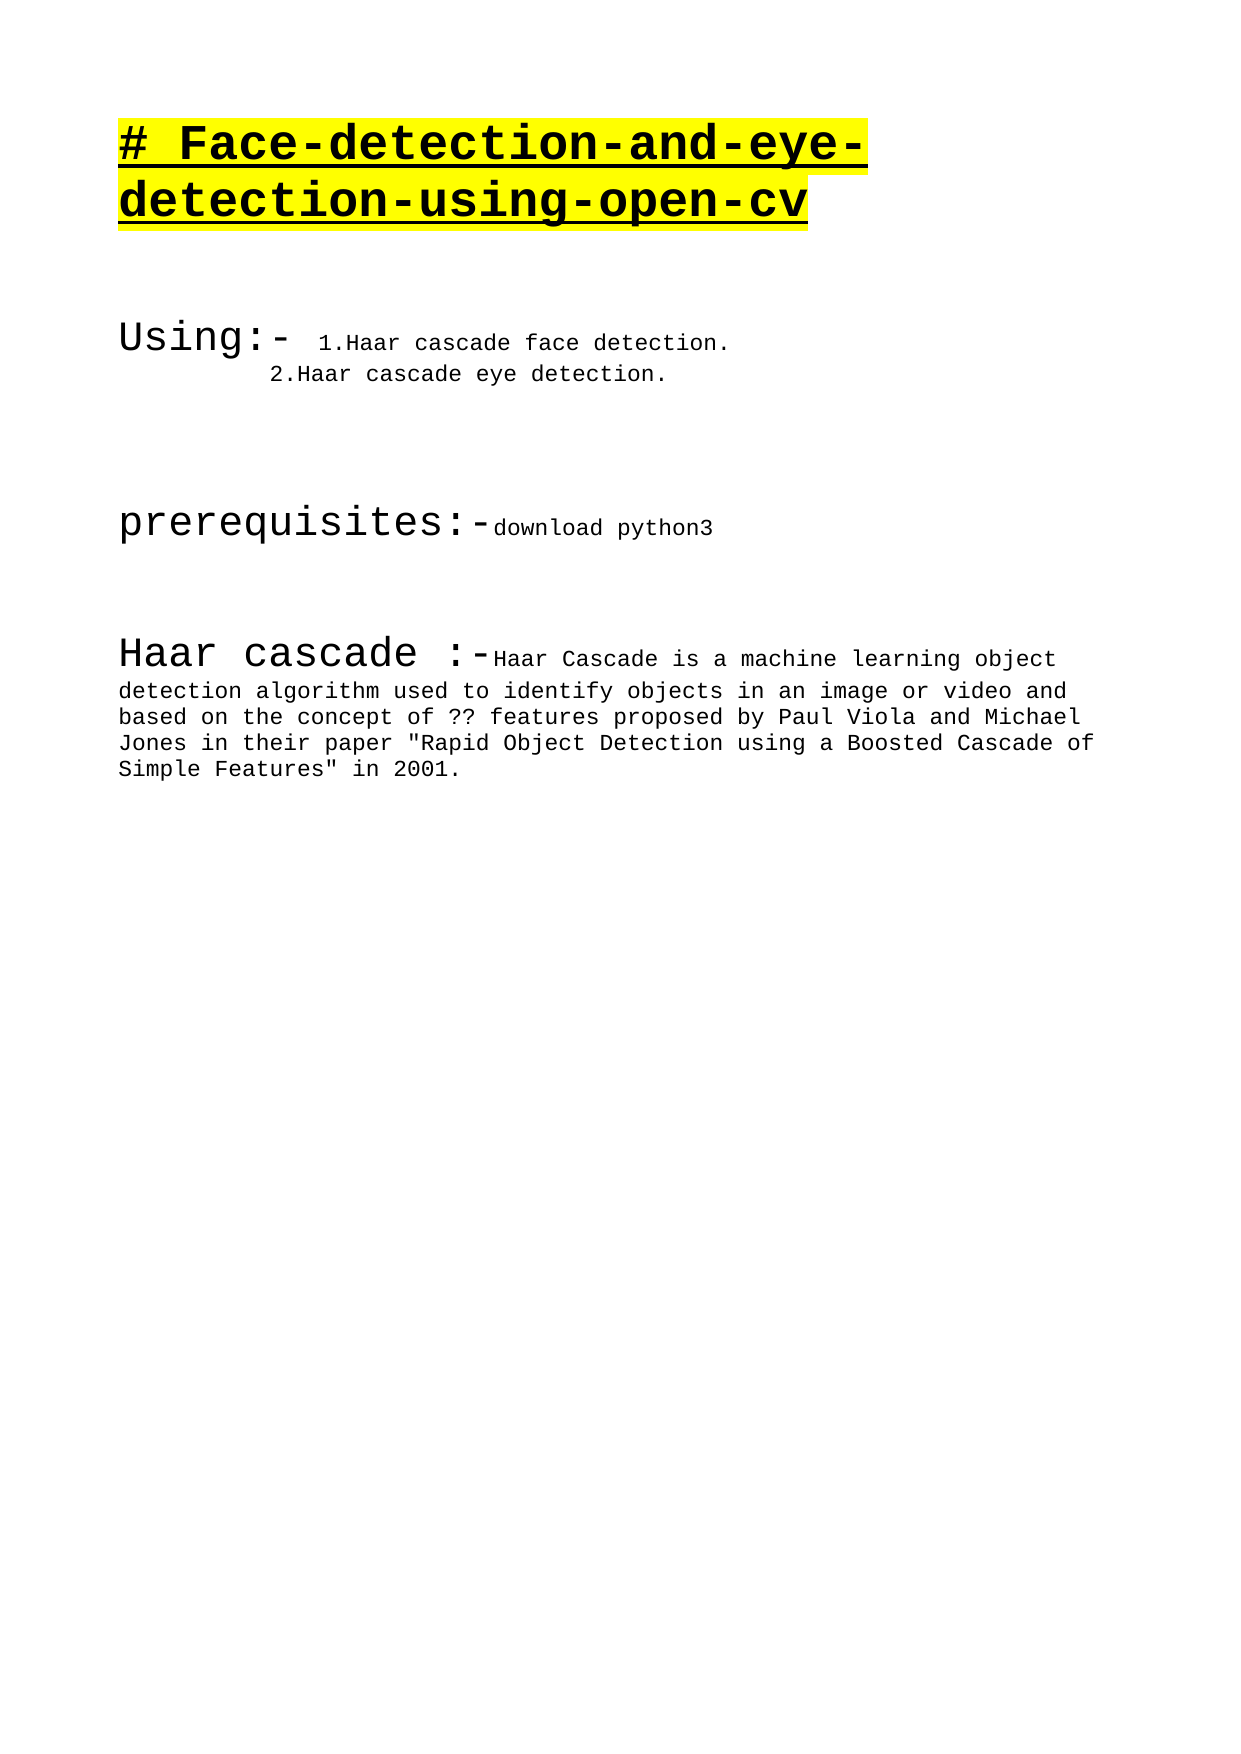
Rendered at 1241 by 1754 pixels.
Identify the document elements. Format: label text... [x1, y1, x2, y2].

text Using:- 1.Haar cascade face detection. [118, 316, 1122, 363]
text 2.Haar cascade eye detection. [118, 363, 1122, 389]
text # Face-detection-and-eye-detection-using-open-cv [118, 118, 1122, 231]
text Haar cascade :-Haar Cascade is a machine learning object detection algorithm used to identify objects in an image or video and based on the concept of ?? features proposed by Paul Viola and Michael Jones in their paper "Rapid Object Detection using a Boosted Cascade of Simple Features" in 2001. [118, 632, 1122, 783]
text prerequisites:-download python3 [118, 501, 1122, 548]
